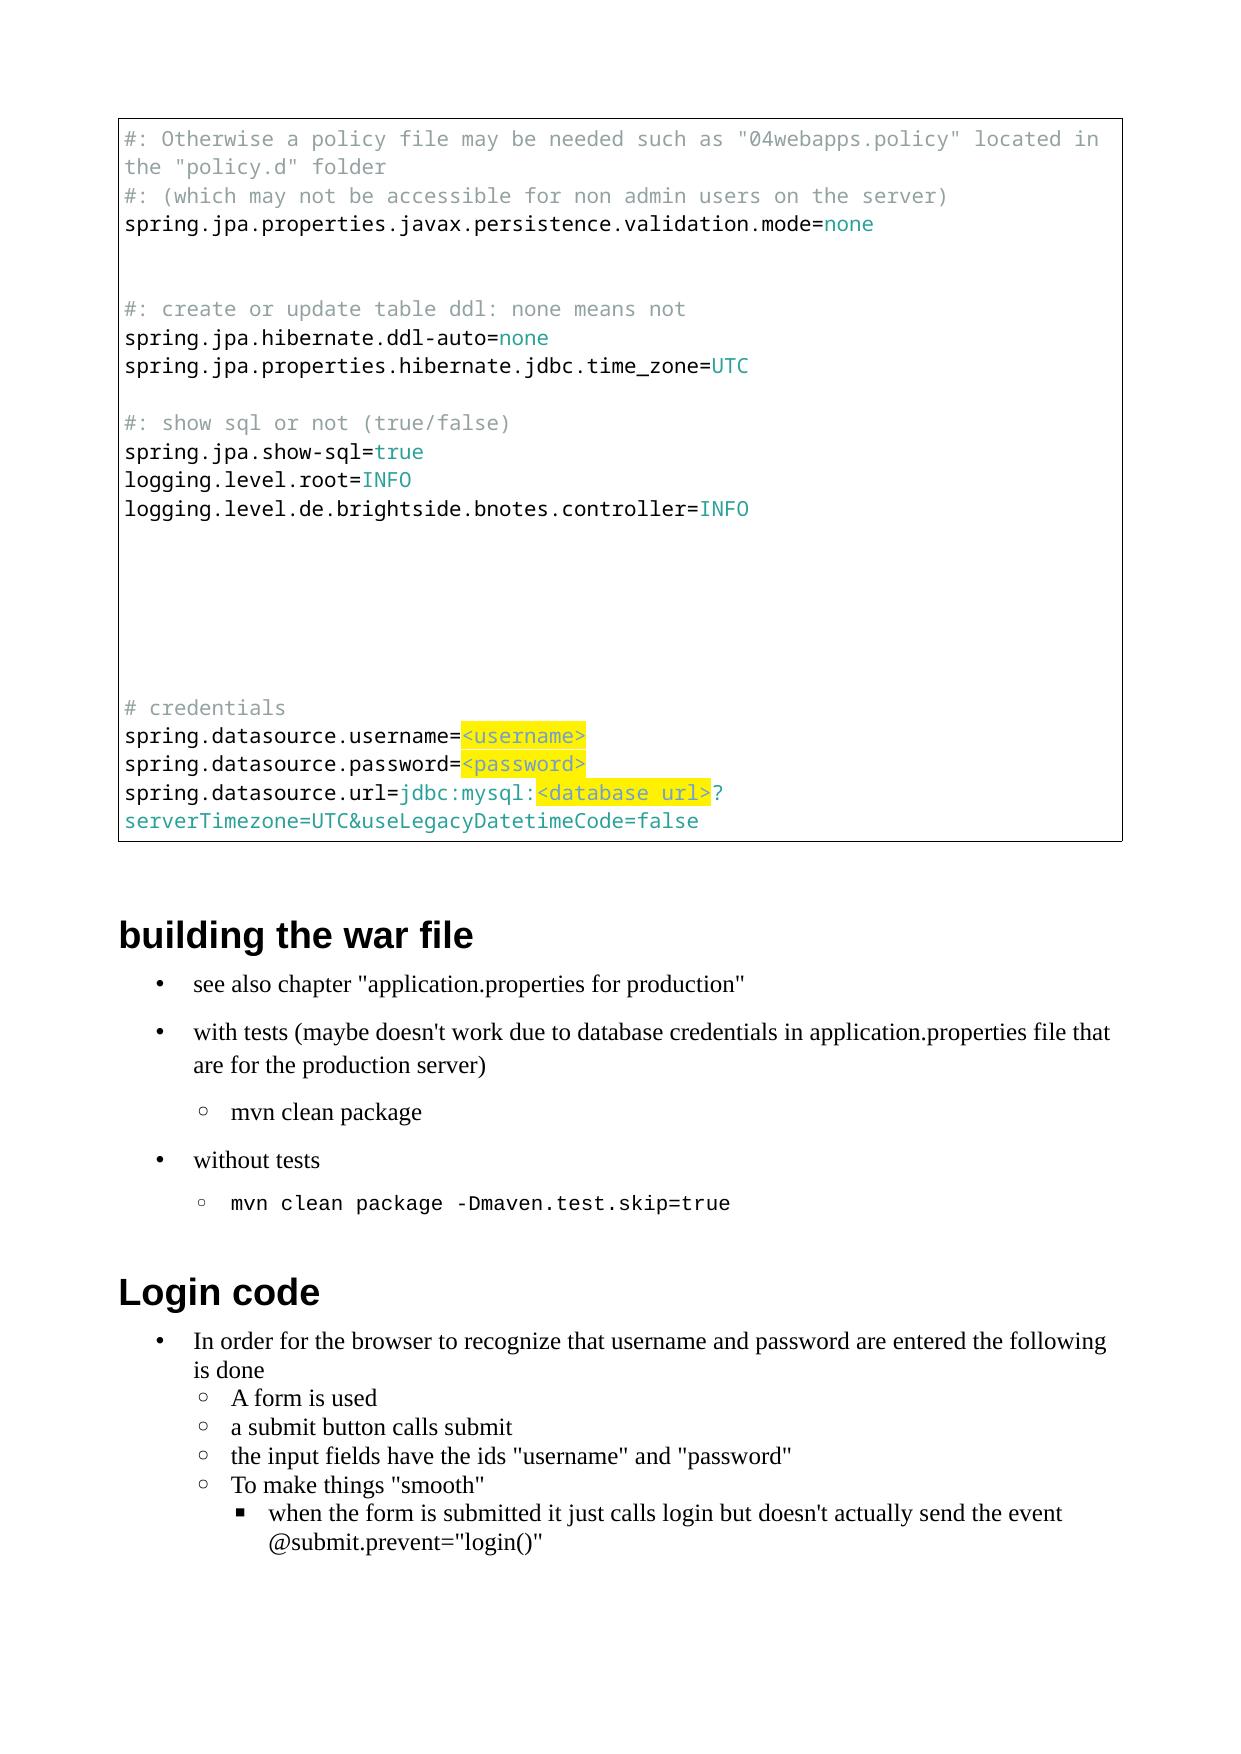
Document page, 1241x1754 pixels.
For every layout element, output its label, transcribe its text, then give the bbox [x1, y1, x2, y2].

list with tests (maybe doesn't work due to database credentials in application.properties file that are for the production server) [156, 1017, 1122, 1078]
subtitle building the war file [118, 913, 1122, 957]
table_header #: Otherwise a policy file may be needed such as "04webapps.policy" located in the "policy.d" folder #: (which may not be accessible for non admin users on the server) spring.jpa.properties.javax.persistence.validation.mode=none #: create or update table ddl: none means not spring.jpa.hibernate.ddl-auto=none spring.jpa.properties.hibernate.jdbc.time_zone=UTC #: show sql or not (true/false) spring.jpa.show-sql=true logging.level.root=INFO logging.level.de.brightside.bnotes.controller=INFO # credentials spring.datasource.username=<username> spring.datasource.password=<password> spring.datasource.url=jdbc:mysql:<database url>?serverTimezone=UTC&useLegacyDatetimeCode=false [119, 119, 1122, 841]
list when the form is submitted it just calls login but doesn't actually send the event @submit.prevent="login()" [231, 1498, 1122, 1556]
list mvn clean package [193, 1097, 1122, 1126]
subtitle Login code [118, 1270, 1122, 1313]
list mvn clean package -Dmaven.test.skip=true [193, 1192, 1122, 1216]
list the input fields have the ids "username" and "password" [193, 1441, 1122, 1470]
list without tests [156, 1145, 1122, 1174]
list To make things "smooth" [193, 1470, 1122, 1498]
list In order for the browser to recognize that username and password are entered the following is done [156, 1326, 1122, 1383]
list a submit button calls submit [193, 1412, 1122, 1441]
list see also chapter "application.properties for production" [156, 969, 1122, 998]
list A form is used [193, 1383, 1122, 1412]
